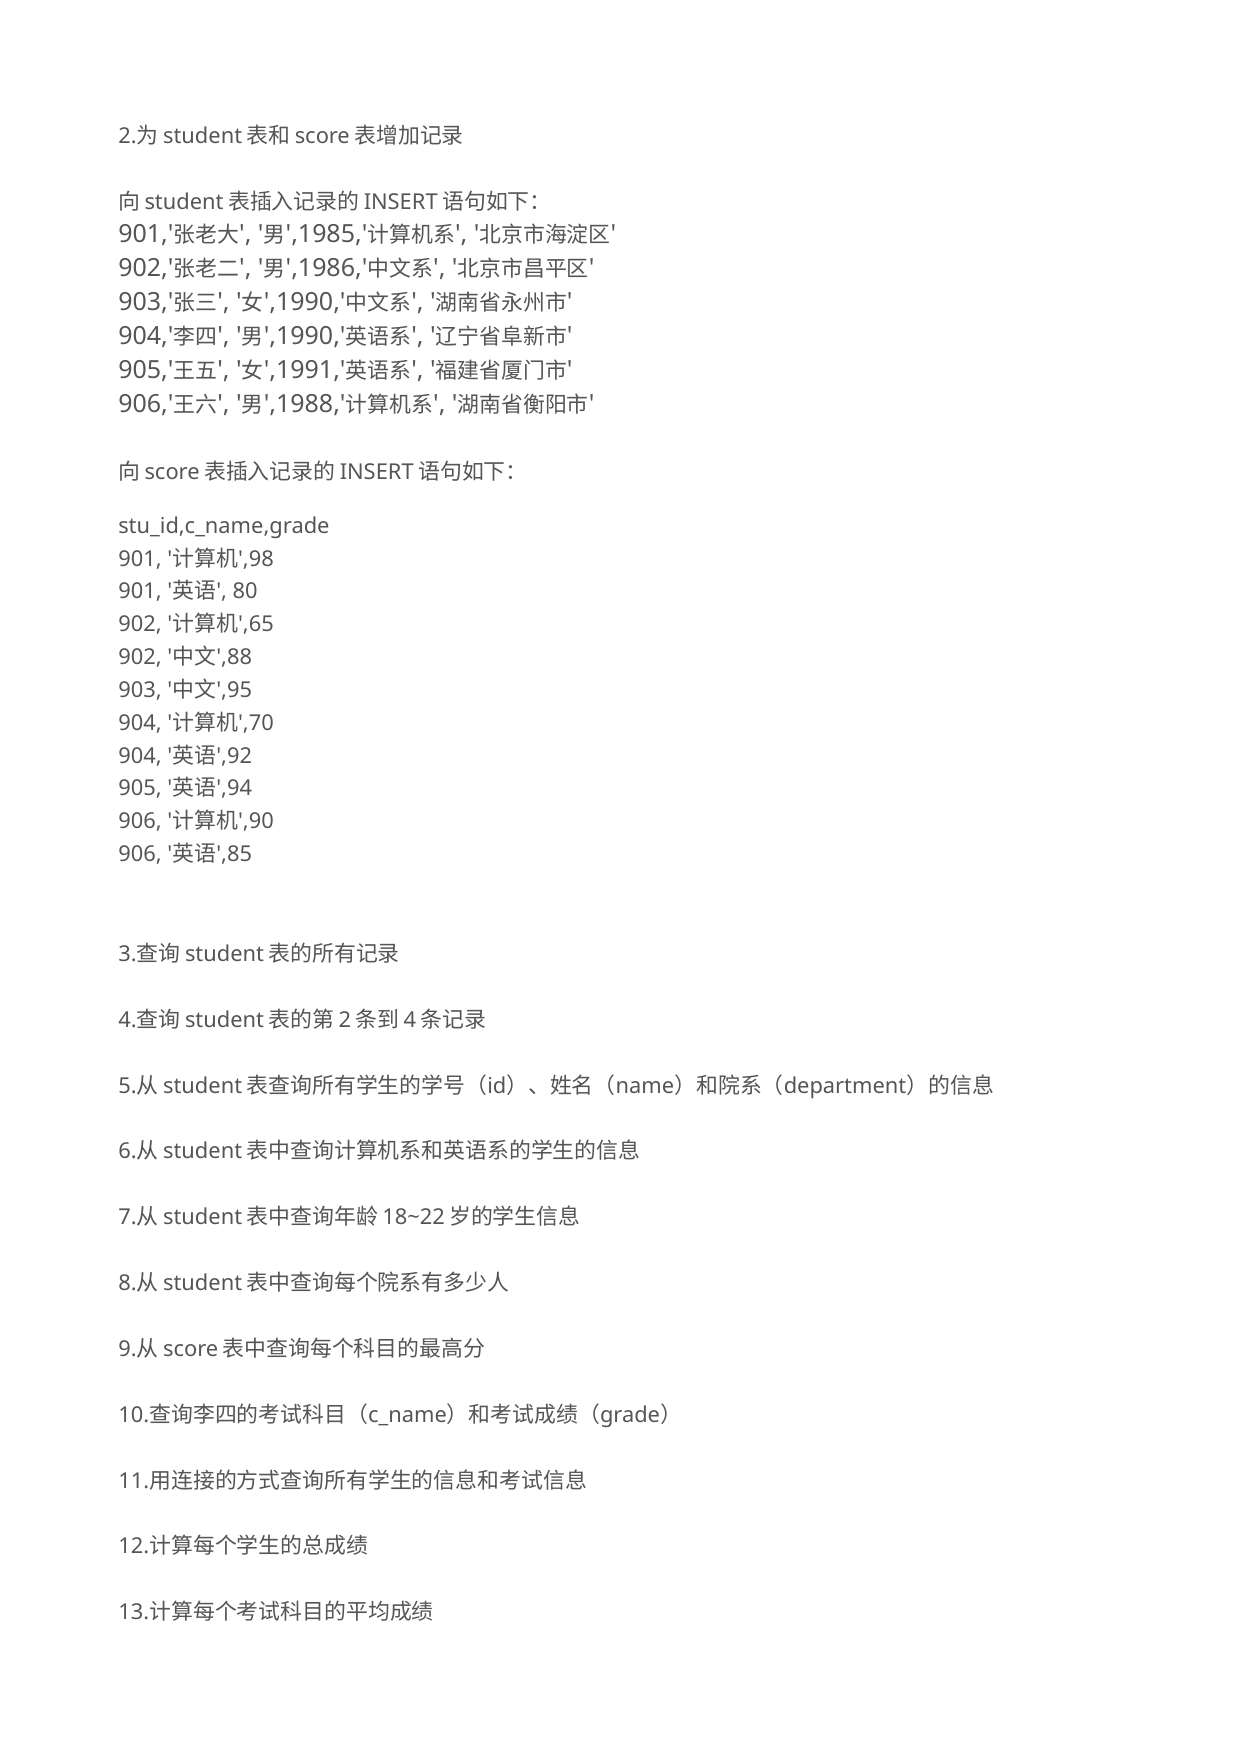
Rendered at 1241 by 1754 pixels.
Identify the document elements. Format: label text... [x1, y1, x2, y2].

text 13.计算每个考试科目的平均成绩 [118, 1594, 1122, 1626]
text 11.用连接的方式查询所有学生的信息和考试信息 [118, 1463, 1122, 1494]
text 901, '计算机',98 [118, 540, 1122, 572]
text 901,'张老大', '男',1985,'计算机系', '北京市海淀区' [118, 216, 1122, 250]
text 2.为student表和score表增加记录 [118, 118, 1122, 150]
text 901, '英语', 80 [118, 572, 1122, 605]
text 10.查询李四的考试科目（c_name）和考试成绩（grade） [118, 1397, 1122, 1428]
text 906, '英语',85 [118, 835, 1122, 868]
text 906,'王六', '男',1988,'计算机系', '湖南省衡阳市' [118, 386, 1122, 420]
text 904,'李四', '男',1990,'英语系', '辽宁省阜新市' [118, 318, 1122, 352]
text 902, '中文',88 [118, 638, 1122, 671]
text 903,'张三', '女',1990,'中文系', '湖南省永州市' [118, 284, 1122, 318]
text 12.计算每个学生的总成绩 [118, 1528, 1122, 1560]
text 906, '计算机',90 [118, 802, 1122, 835]
text 902, '计算机',65 [118, 605, 1122, 638]
text 904, '英语',92 [118, 737, 1122, 769]
text 9.从score表中查询每个科目的最高分 [118, 1331, 1122, 1363]
text 905, '英语',94 [118, 769, 1122, 802]
text 7.从student表中查询年龄18~22岁的学生信息 [118, 1199, 1122, 1231]
text 向score表插入记录的INSERT语句如下： [118, 454, 1122, 486]
text 向student表插入记录的INSERT语句如下： [118, 184, 1122, 216]
text 903, '中文',95 [118, 671, 1122, 704]
text 905,'王五', '女',1991,'英语系', '福建省厦门市' [118, 352, 1122, 386]
text 902,'张老二', '男',1986,'中文系', '北京市昌平区' [118, 250, 1122, 284]
text 3.查询student表的所有记录 [118, 936, 1122, 968]
text stu_id,c_name,grade [118, 507, 1122, 540]
text 4.查询student表的第2条到4条记录 [118, 1002, 1122, 1033]
text 904, '计算机',70 [118, 704, 1122, 737]
text 5.从student表查询所有学生的学号（id）、姓名（name）和院系（department）的信息 [118, 1068, 1122, 1099]
text 8.从student表中查询每个院系有多少人 [118, 1265, 1122, 1297]
text 6.从student表中查询计算机系和英语系的学生的信息 [118, 1133, 1122, 1165]
